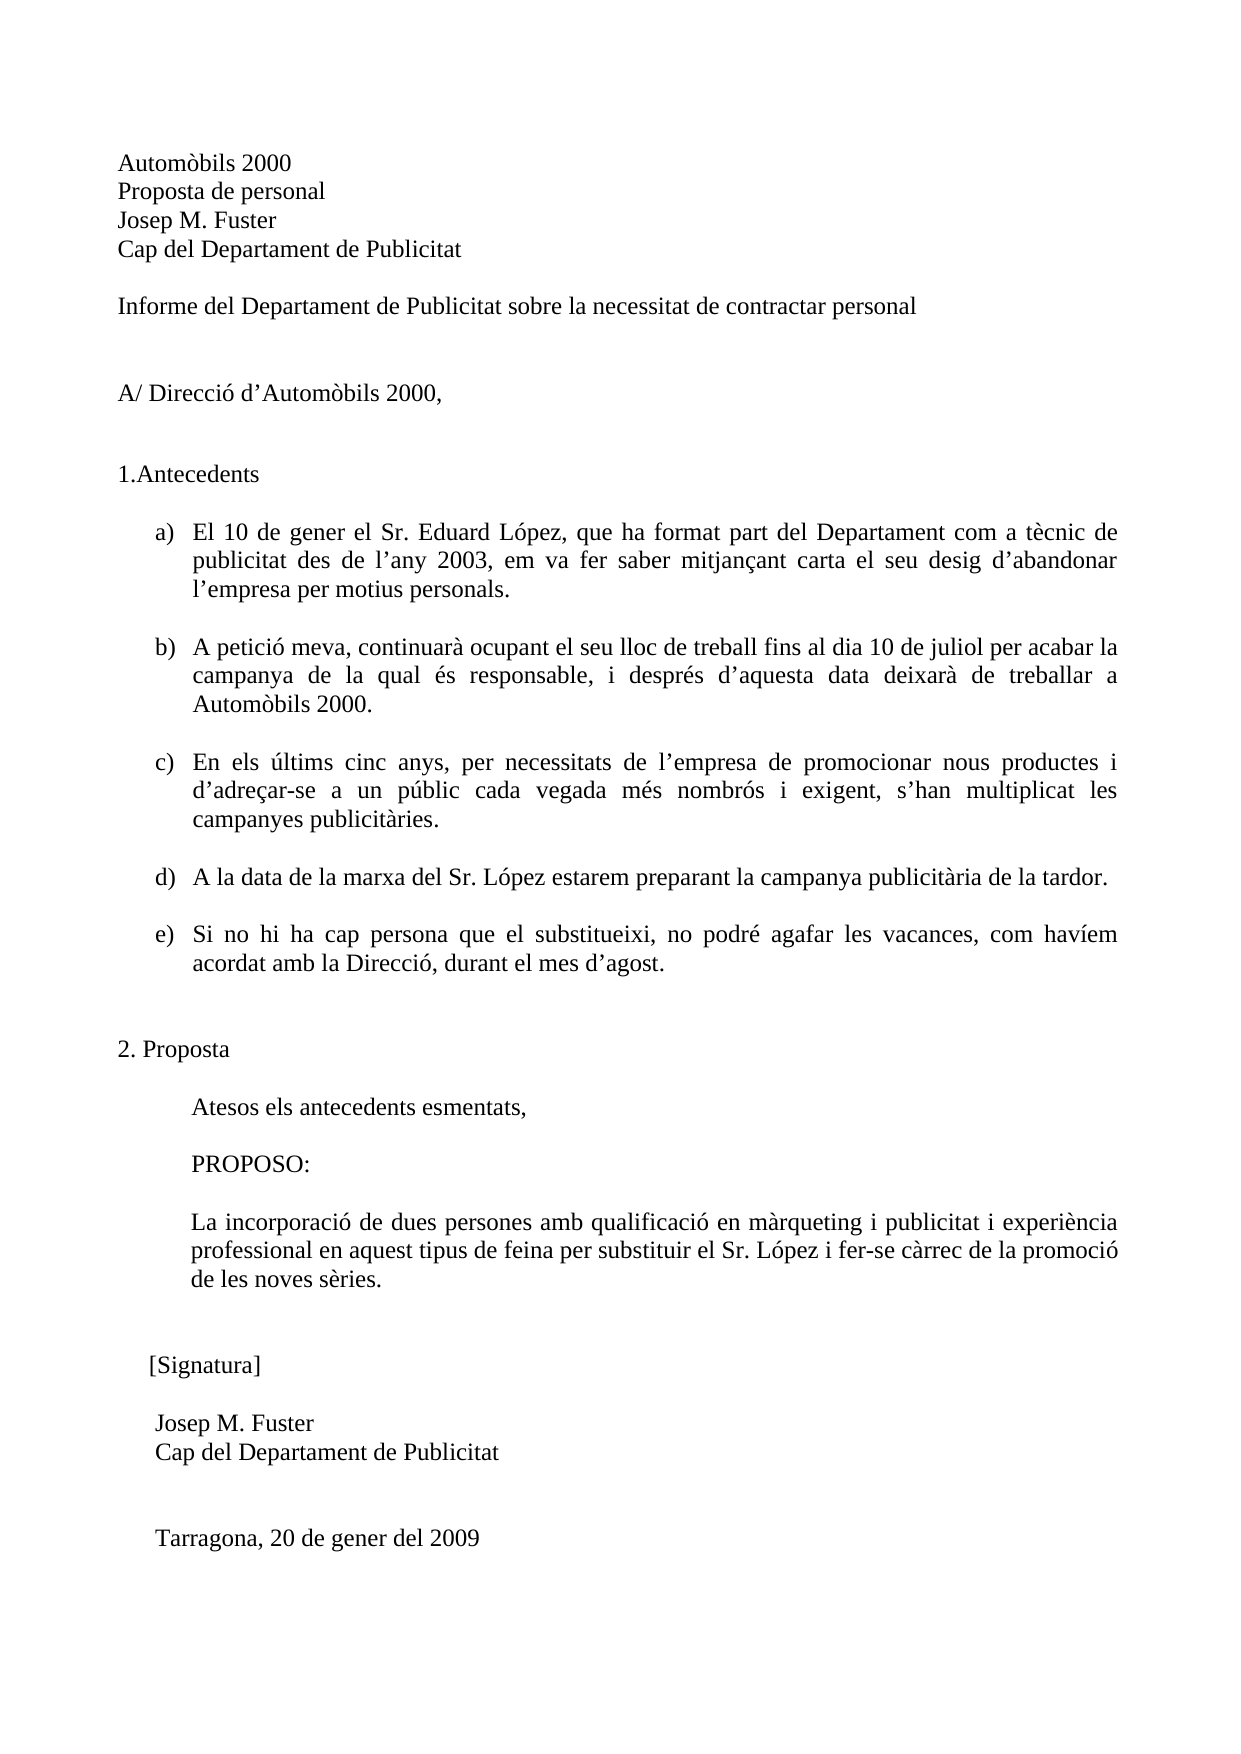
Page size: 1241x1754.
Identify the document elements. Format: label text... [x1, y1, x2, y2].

list A petició meva, continuarà ocupant el seu lloc de treball fins al dia 10 de juliol per acabar la campanya de la qual és responsable, i després d’aquesta data deixarà de treballar a Automòbils 2000. [155, 632, 1119, 718]
text Atesos els antecedents esmentats, [117, 1092, 1119, 1121]
text 2. Proposta [117, 1034, 1119, 1063]
text Josep M. Fuster [117, 1408, 1119, 1437]
text Cap del Departament de Publicitat [117, 1437, 1119, 1466]
text Automòbils 2000 [117, 148, 1119, 176]
text Josep M. Fuster [117, 205, 1119, 234]
text 1.Antecedents [117, 459, 1119, 488]
text Cap del Departament de Publicitat [117, 234, 1119, 263]
list En els últims cinc anys, per necessitats de l’empresa de promocionar nous productes i d’adreçar-se a un públic cada vegada més nombrós i exigent, s’han multiplicat les campanyes publicitàries. [155, 747, 1119, 833]
text PROPOSO: [117, 1149, 1119, 1178]
list A la data de la marxa del Sr. López estarem preparant la campanya publicitària de la tardor. [155, 862, 1119, 891]
text La incorporació de dues persones amb qualificació en màrqueting i publicitat i experiència professional en aquest tipus de feina per substituir el Sr. López i fer-se càrrec de la promoció de les noves sèries. [191, 1207, 1119, 1293]
text Tarragona, 20 de gener del 2009 [117, 1523, 1119, 1552]
text Proposta de personal [117, 176, 1119, 205]
list El 10 de gener el Sr. Eduard López, que ha format part del Departament com a tècnic de publicitat des de l’any 2003, em va fer saber mitjançant carta el seu desig d’abandonar l’empresa per motius personals. [155, 517, 1119, 603]
text A/ Direcció d’Automòbils 2000, [117, 378, 1119, 406]
text [Signatura] [117, 1351, 1119, 1379]
list Si no hi ha cap persona que el substitueixi, no podré agafar les vacances, com havíem acordat amb la Direcció, durant el mes d’agost. [155, 919, 1119, 977]
text Informe del Departament de Publicitat sobre la necessitat de contractar personal [117, 291, 1119, 320]
